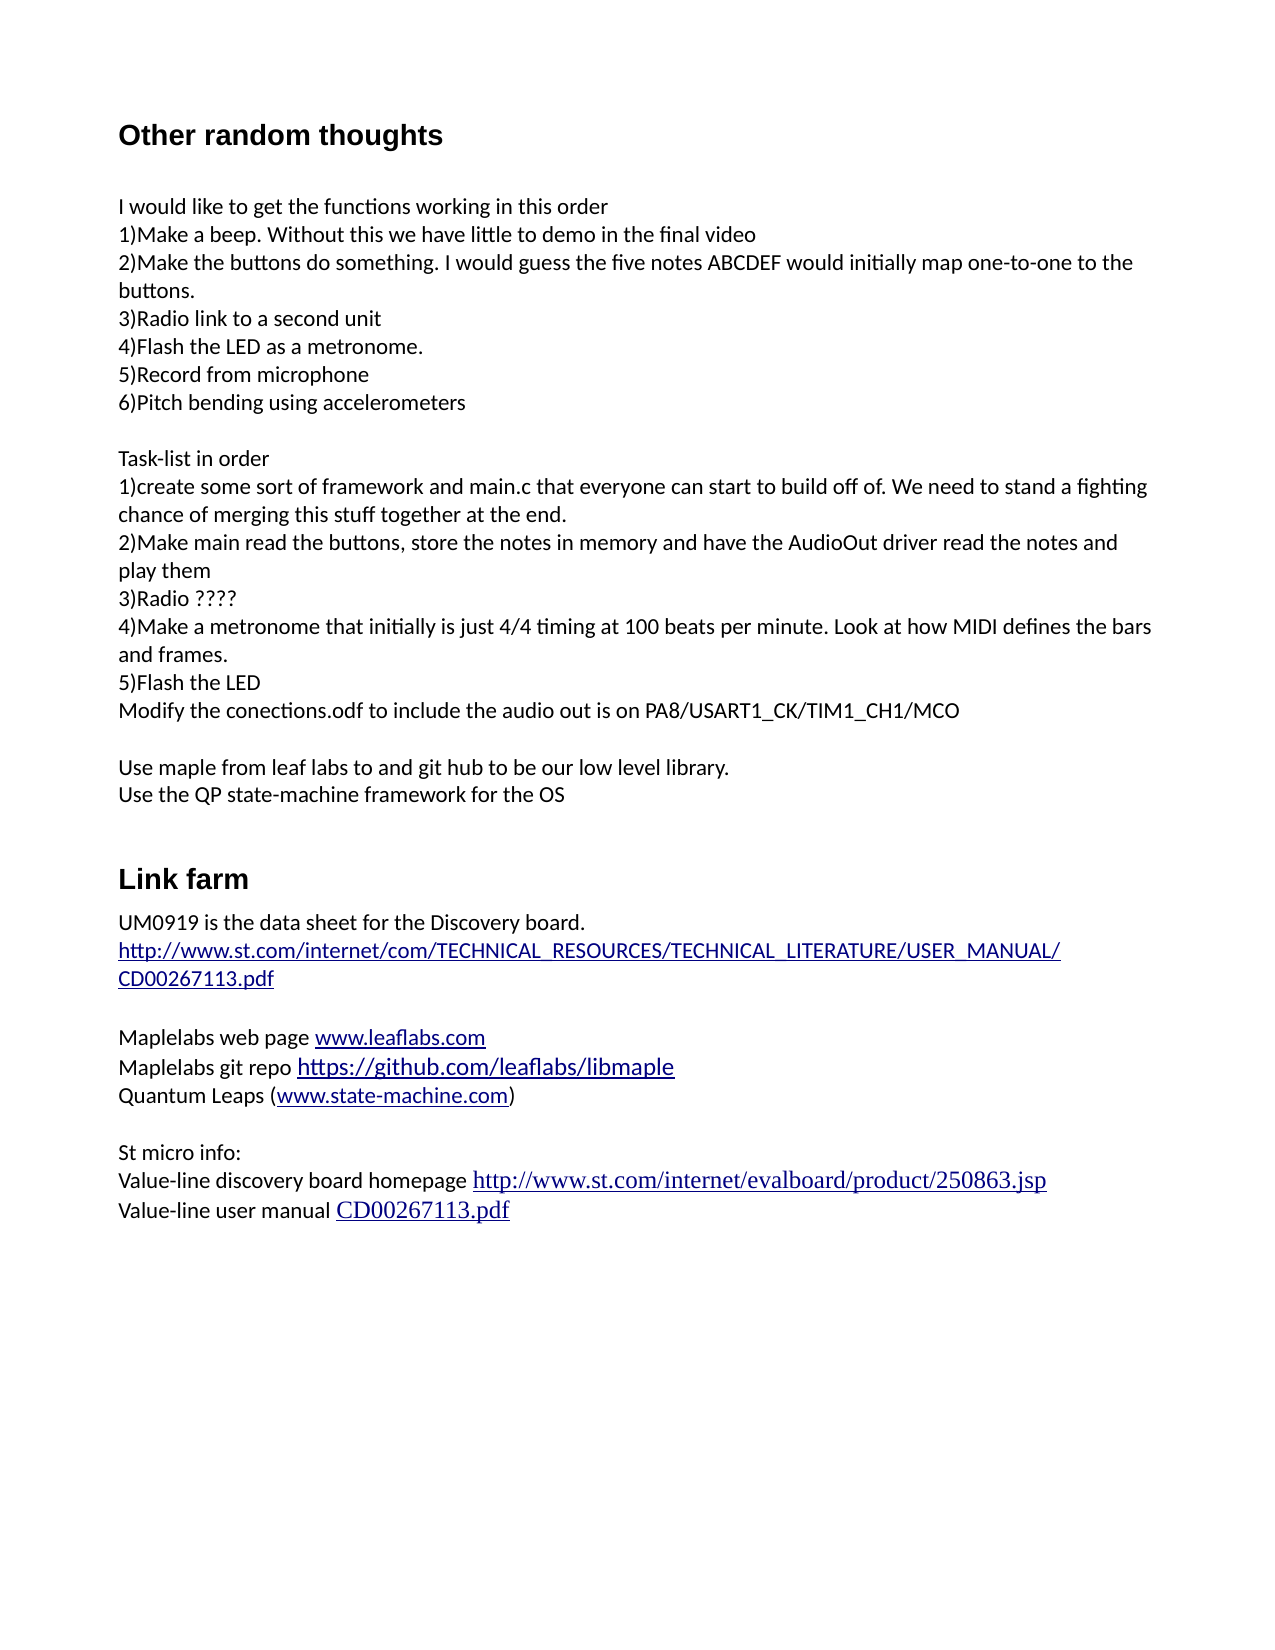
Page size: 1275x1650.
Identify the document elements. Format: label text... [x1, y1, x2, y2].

list Flash the LED as a metronome. [118, 332, 1157, 360]
list Pitch bending using accelerometers [118, 388, 1157, 416]
list Record from microphone [118, 360, 1157, 388]
text St micro info: [118, 1138, 1157, 1166]
text UM0919 is the data sheet for the Discovery board. [118, 908, 1157, 936]
text Value-line user manual CD00267113.pdf [118, 1195, 1157, 1224]
list Flash the LED [118, 668, 1157, 697]
list Make a metronome that initially is just 4/4 timing at 100 beats per minute. Look at how MIDI defines the bars and frames. [118, 612, 1157, 668]
list Make main read the buttons, store the notes in memory and have the AudioOut driver read the notes and play them [118, 528, 1157, 584]
text Maplelabs git repo https://github.com/leaflabs/libmaple [118, 1051, 1157, 1082]
text Use maple from leaf labs to and git hub to be our low level library. [118, 753, 1157, 781]
list Radio ???? [118, 584, 1157, 612]
list Make the buttons do something. I would guess the five notes ABCDEF would initially map one-to-one to the buttons. [118, 248, 1157, 304]
text Modify the conections.odf to include the audio out is on PA8/USART1_CK/TIM1_CH1/MCO [118, 697, 1157, 724]
text I would like to get the functions working in this order [118, 192, 1157, 220]
list Make a beep. Without this we have little to demo in the final video [118, 220, 1157, 248]
list create some sort of framework and main.c that everyone can start to build off of. We need to stand a fighting chance of merging this stuff together at the end. [118, 472, 1157, 528]
text Maplelabs web page www.leaflabs.com [118, 1023, 1157, 1051]
list Radio link to a second unit [118, 304, 1157, 332]
subtitle Other random thoughts [118, 118, 1157, 152]
text Value-line discovery board homepage http://www.st.com/internet/evalboard/product/250863.jsp [118, 1166, 1157, 1195]
text Quantum Leaps (www.state-machine.com) [118, 1082, 1157, 1109]
text Use the QP state-machine framework for the OS [118, 781, 1157, 809]
text Task-list in order [118, 444, 1157, 472]
text http://www.st.com/internet/com/TECHNICAL_RESOURCES/TECHNICAL_LITERATURE/USER_MANUAL/CD00267113.pdf [118, 936, 1157, 992]
subtitle Link farm [118, 862, 1157, 895]
